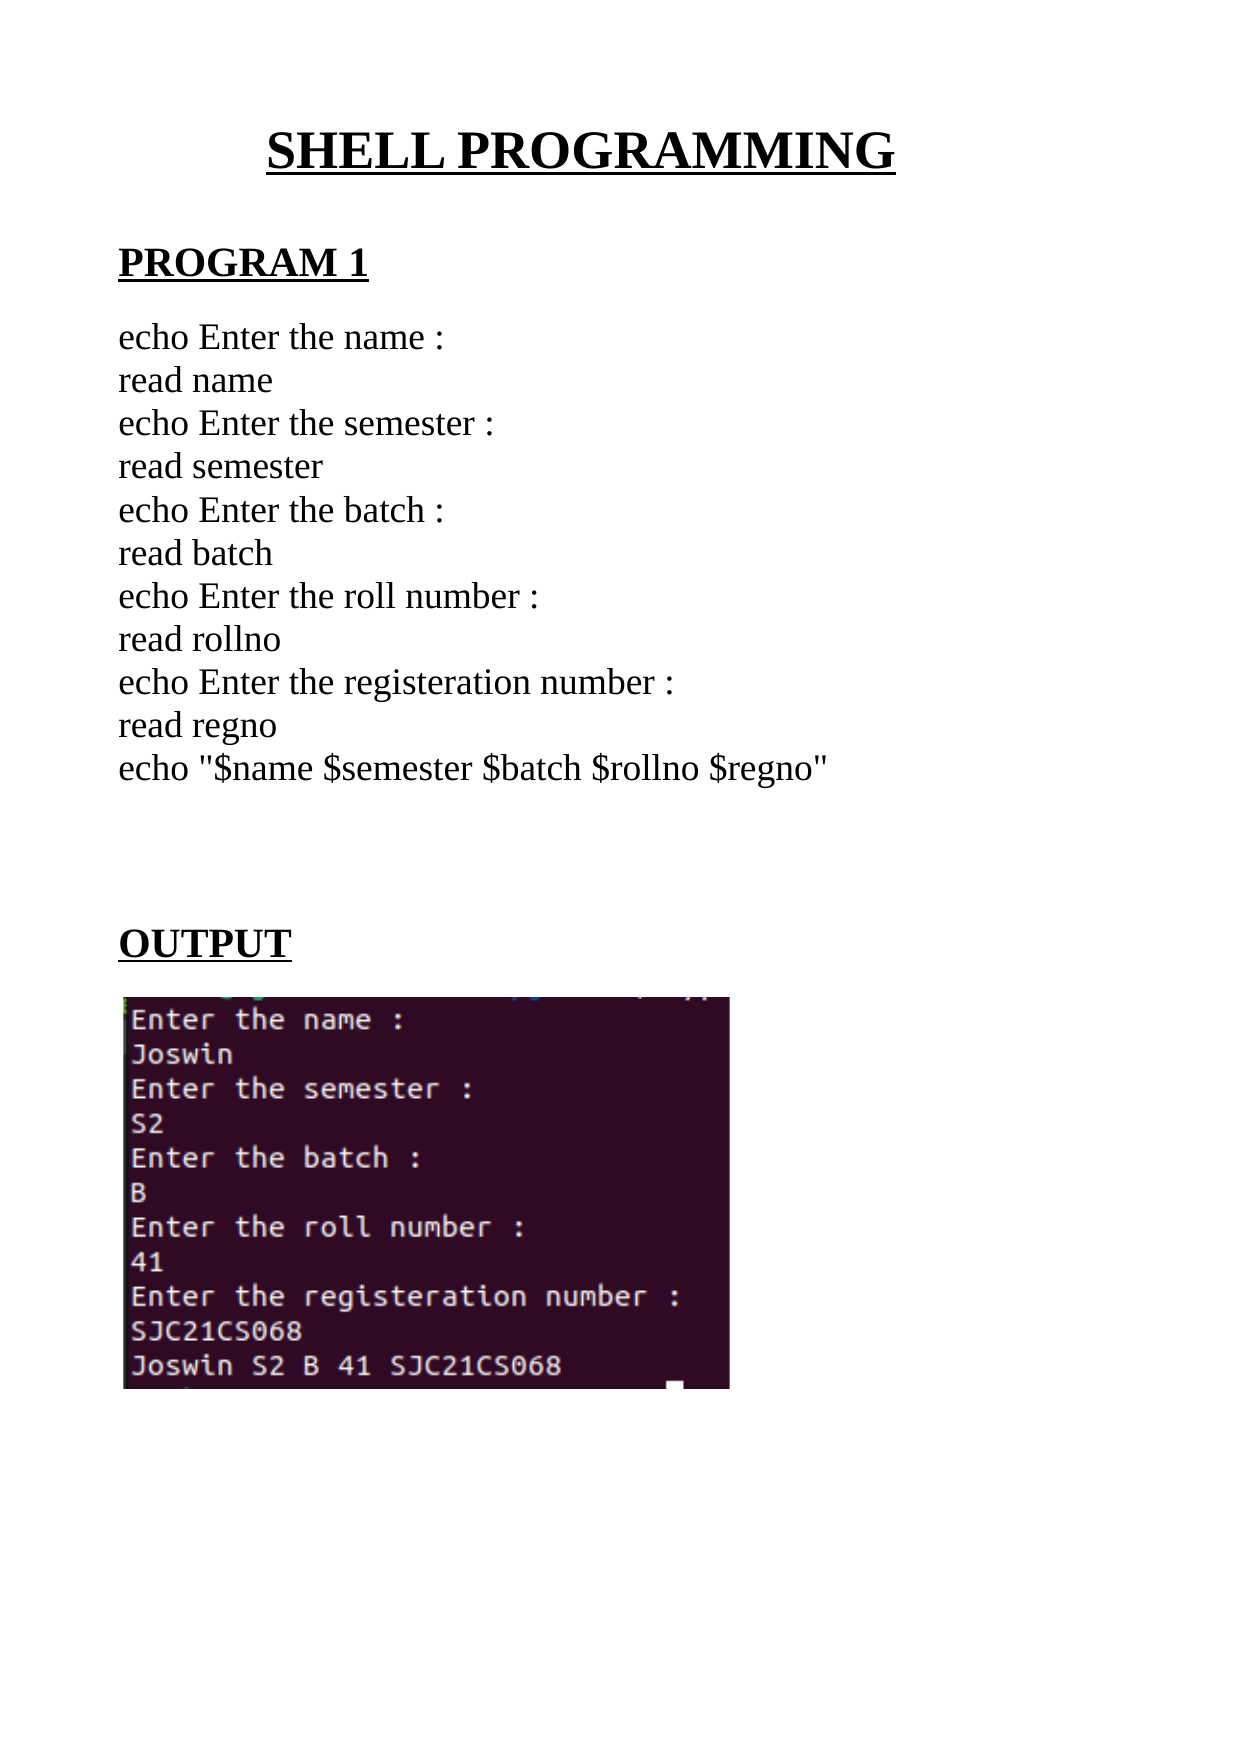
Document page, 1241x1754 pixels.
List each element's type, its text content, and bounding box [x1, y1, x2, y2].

text echo Enter the semester : [118, 401, 1122, 444]
text read semester [118, 444, 1122, 487]
text echo Enter the name : [118, 314, 1122, 358]
text read rollno [118, 616, 1122, 659]
text echo Enter the roll number : [118, 573, 1122, 616]
text PROGRAM 1 [118, 238, 1122, 286]
text echo "$name $semester $batch $rollno $regno" [118, 746, 1122, 789]
text OUTPUT [118, 918, 1122, 966]
text read batch [118, 530, 1122, 573]
text read name [118, 358, 1122, 401]
picture [123, 997, 730, 1389]
text echo Enter the registeration number : [118, 659, 1122, 703]
text read regno [118, 703, 1122, 746]
text echo Enter the batch : [118, 487, 1122, 530]
text SHELL PROGRAMMING [118, 118, 1122, 180]
